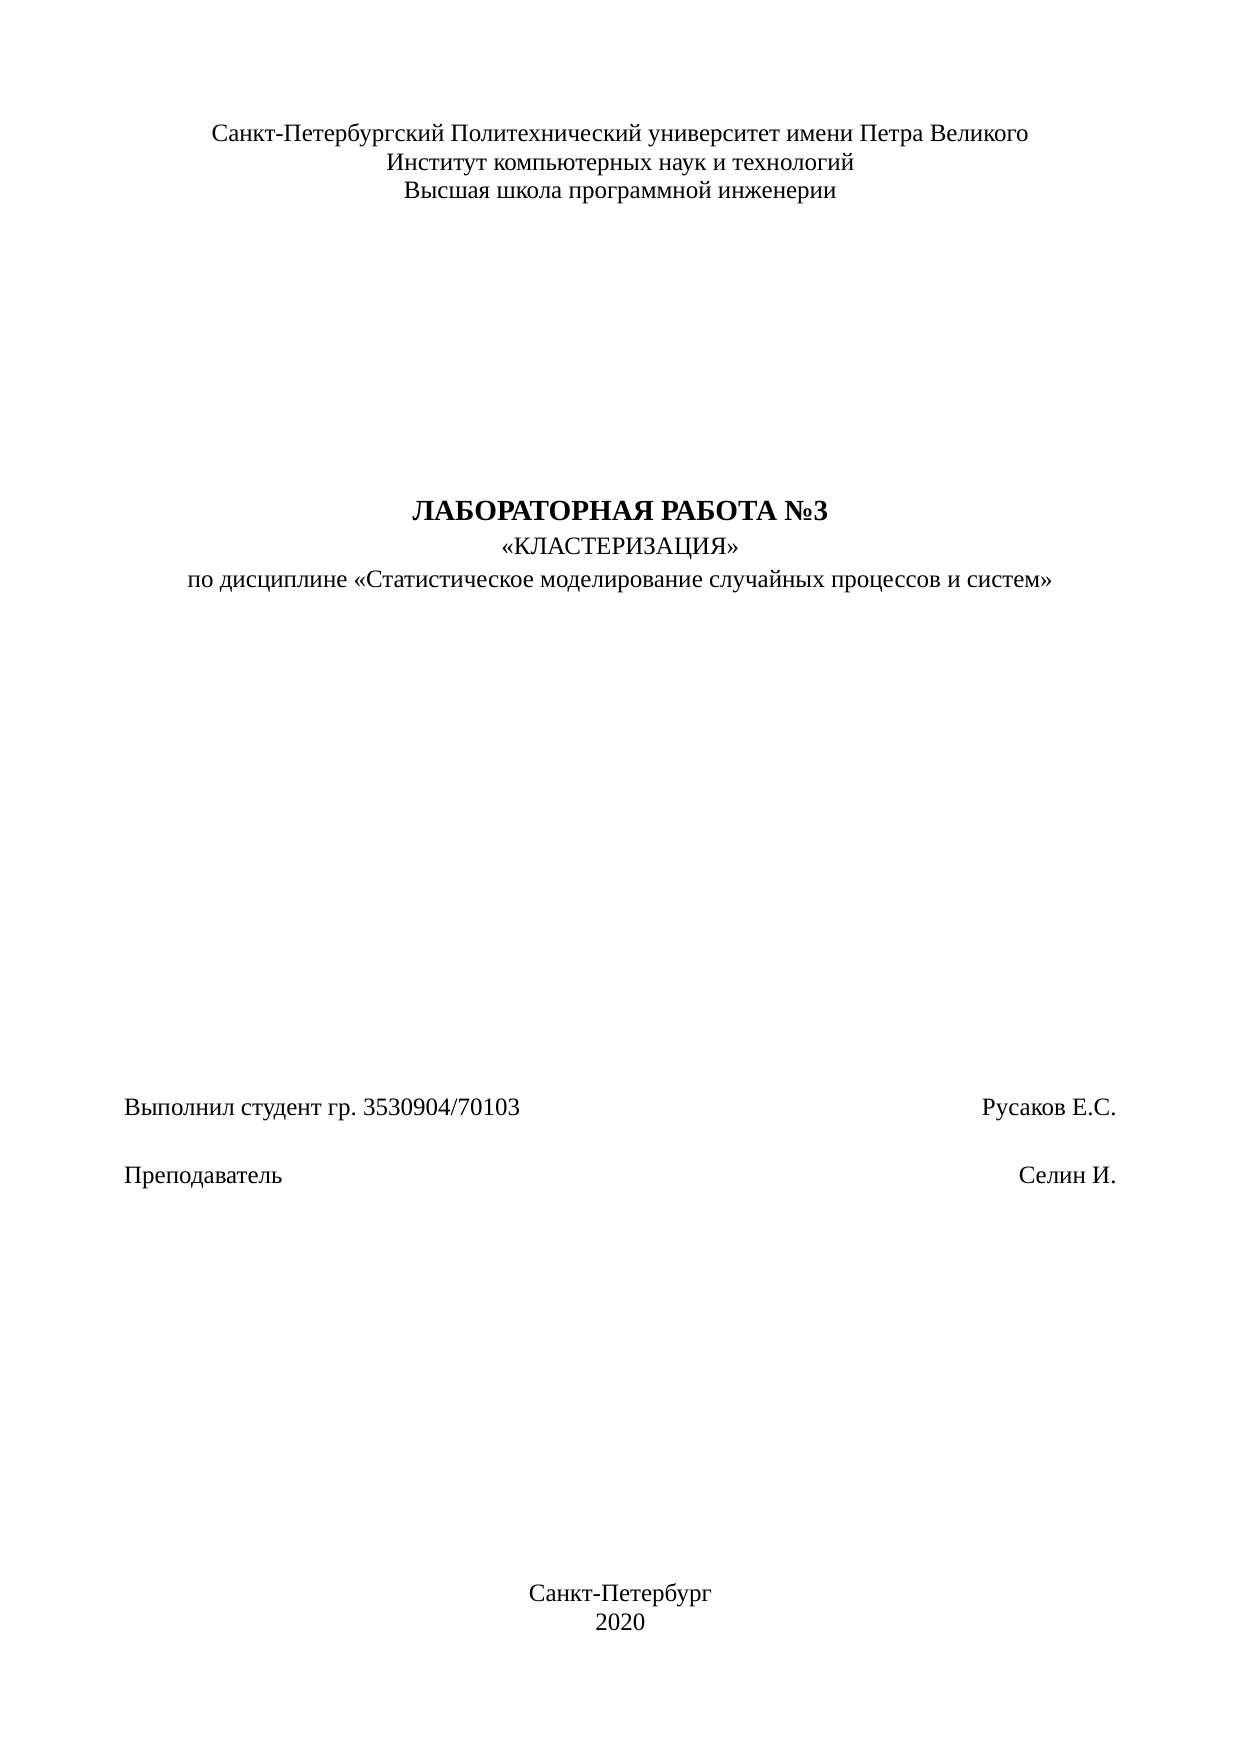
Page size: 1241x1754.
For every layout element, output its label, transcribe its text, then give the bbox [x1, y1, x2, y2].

table_header Русаков Е.С. [620, 1086, 1122, 1155]
table_header Выполнил студент гр. 3530904/70103 [118, 1086, 620, 1155]
text по дисциплине «Статистическое моделирование случайных процессов и систем» [118, 564, 1122, 593]
table_cell Селин И. [620, 1155, 1122, 1195]
text ЛАБОРАТОРНАЯ РАБОТА №3 [118, 493, 1122, 526]
table_cell Преподаватель [118, 1155, 620, 1195]
text «КЛАСТЕРИЗАЦИЯ» [118, 531, 1122, 560]
